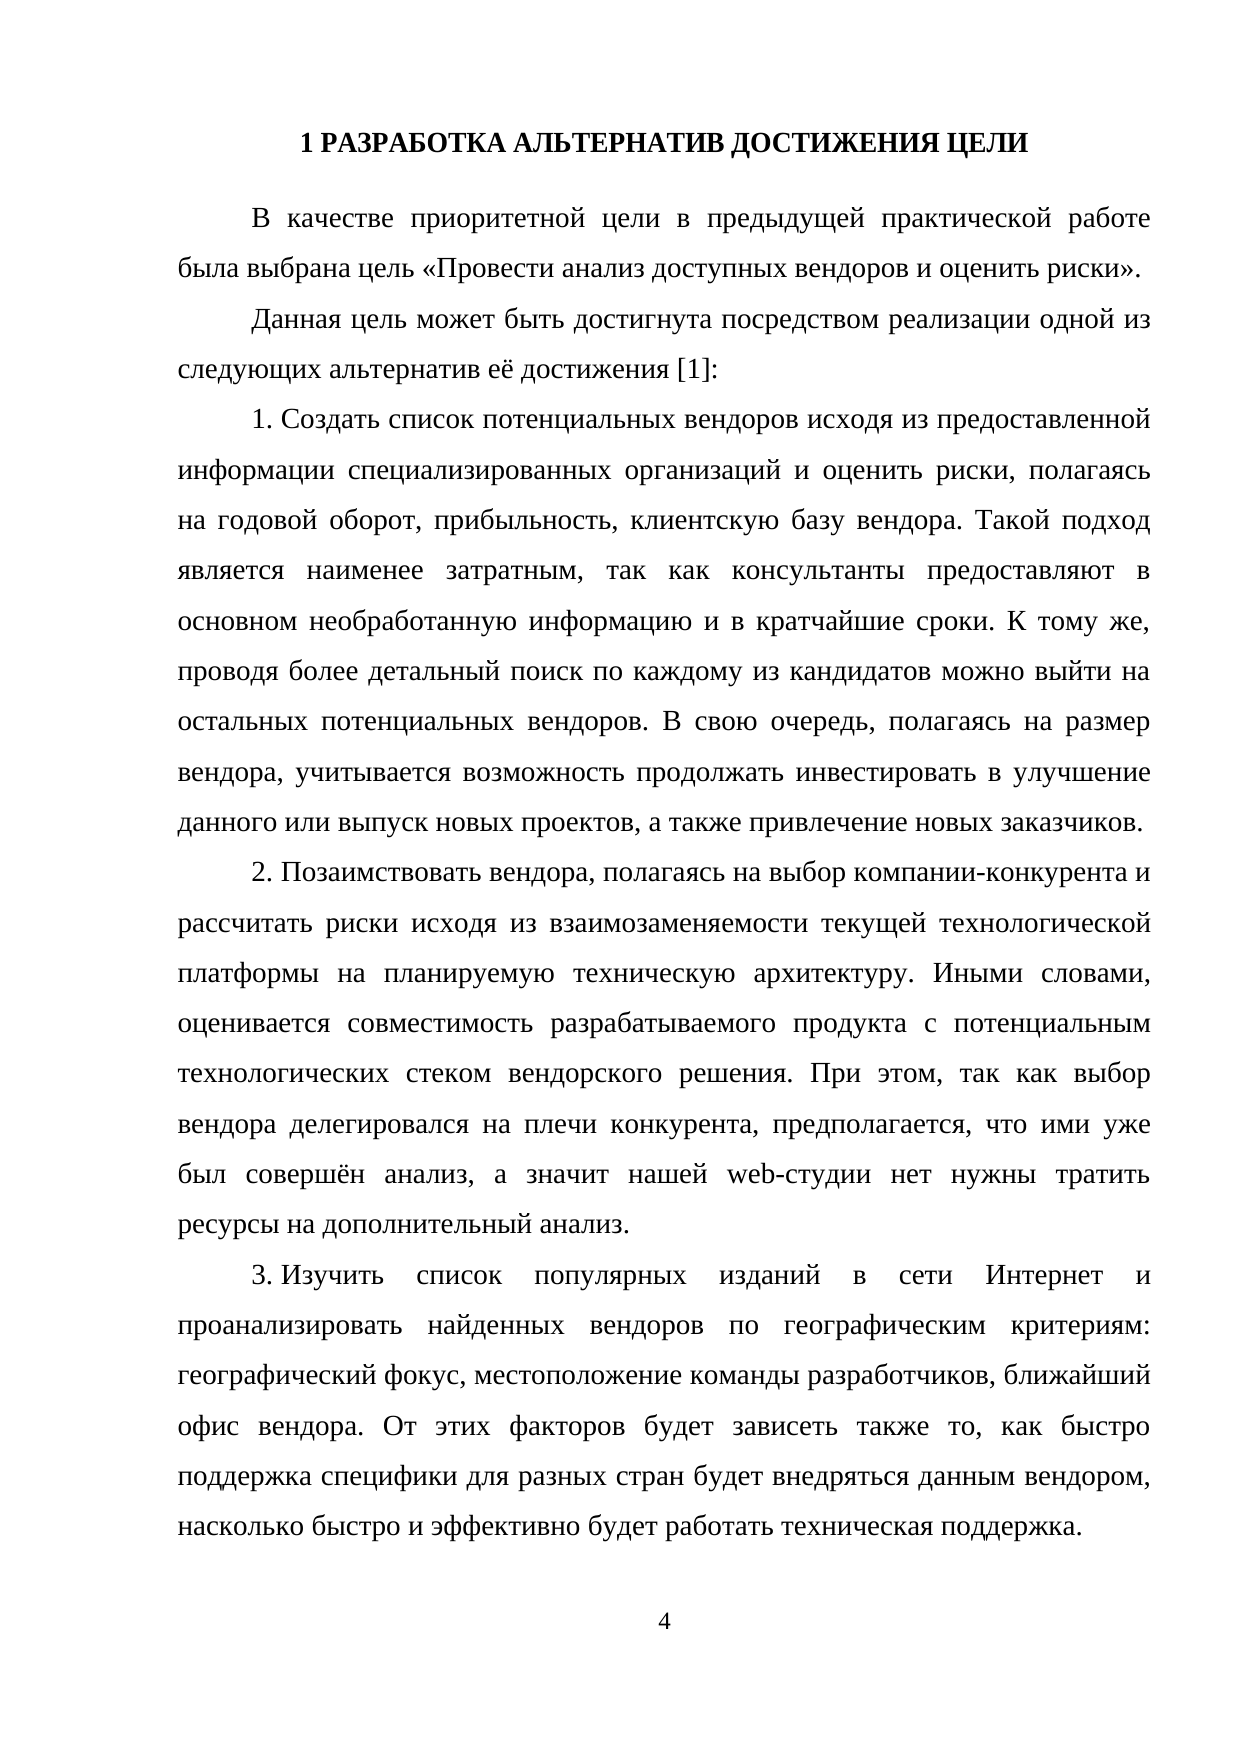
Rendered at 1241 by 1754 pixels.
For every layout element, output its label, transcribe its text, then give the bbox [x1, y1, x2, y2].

list Изучить список популярных изданий в сети Интернет и проанализировать найденных вендоров по географическим критериям: географический фокус, местоположение команды разработчиков, ближайший офис вендора. От этих факторов будет зависеть также то, как быстро поддержка специфики для разных стран будет внедряться данным вендором, насколько быстро и эффективно будет работать техническая поддержка. [177, 1257, 1152, 1542]
list Позаимствовать вендора, полагаясь на выбор компании-конкурента и рассчитать риски исходя из взаимозаменяемости текущей технологической платформы на планируемую техническую архитектуру. Иными словами, оценивается совместимость разрабатываемого продукта с потенциальным технологических стеком вендорского решения. При этом, так как выбор вендора делегировался на плечи конкурента, предполагается, что ими уже был совершён анализ, а значит нашей web-студии нет нужны тратить ресурсы на дополнительный анализ. [177, 854, 1152, 1240]
subtitle 1 РАЗРАБОТКА АЛЬТЕРНАТИВ ДОСТИЖЕНИЯ ЦЕЛИ [177, 125, 1152, 158]
text В качестве приоритетной цели в предыдущей практической работе была выбрана цель «Провести анализ доступных вендоров и оценить риски». [177, 200, 1152, 284]
text Данная цель может быть достигнута посредством реализации одной из следующих альтернатив её достижения [1]: [177, 301, 1152, 385]
list Создать список потенциальных вендоров исходя из предоставленной информации специализированных организаций и оценить риски, полагаясь на годовой оборот, прибыльность, клиентскую базу вендора. Такой подход является наименее затратным, так как консультанты предоставляют в основном необработанную информацию и в кратчайшие сроки. К тому же, проводя более детальный поиск по каждому из кандидатов можно выйти на остальных потенциальных вендоров. В свою очередь, полагаясь на размер вендора, учитывается возможность продолжать инвестировать в улучшение данного или выпуск новых проектов, а также привлечение новых заказчиков. [177, 402, 1152, 838]
